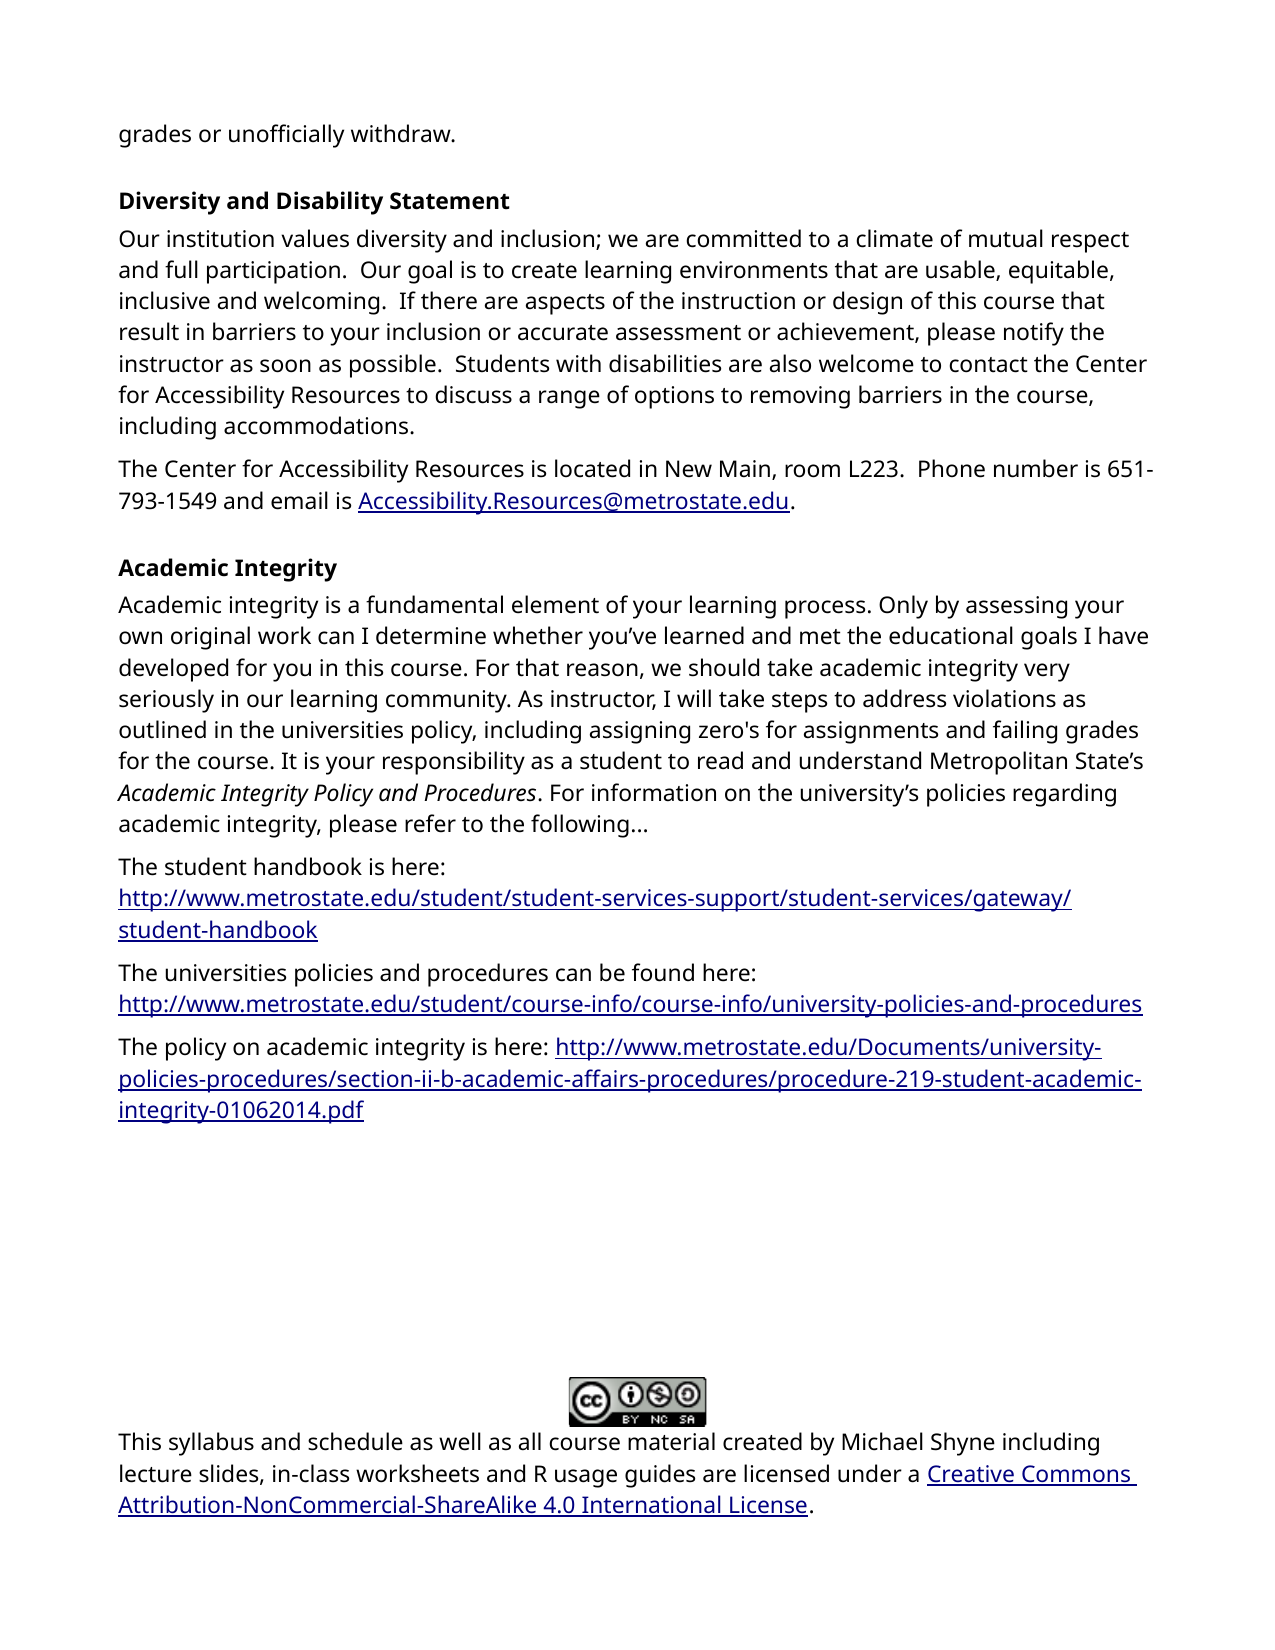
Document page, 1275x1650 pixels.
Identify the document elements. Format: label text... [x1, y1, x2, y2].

text Our institution values diversity and inclusion; we are committed to a climate of mutual respect and full participation. Our goal is to create learning environments that are usable, equitable, inclusive and welcoming. If there are aspects of the instruction or design of this course that result in barriers to your inclusion or accurate assessment or achievement, please notify the instructor as soon as possible. Students with disabilities are also welcome to contact the Center for Accessibility Resources to discuss a range of options to removing barriers in the course, including accommodations. [118, 223, 1157, 441]
text The universities policies and procedures can be found here: http://www.metrostate.edu/student/course-info/course-info/university-policies-and-procedures [118, 957, 1157, 1019]
text Academic Integrity [118, 552, 1157, 583]
text The student handbook is here: http://www.metrostate.edu/student/student-services-support/student-services/gateway/student-handbook [118, 851, 1157, 945]
text The Center for Accessibility Resources is located in New Main, room L223. Phone number is 651-793-1549 and email is Accessibility.Resources@metrostate.edu. [118, 453, 1157, 516]
text The policy on academic integrity is here: http://www.metrostate.edu/Documents/university-policies-procedures/section-ii-b-academic-affairs-procedures/procedure-219-student-academic-integrity-01062014.pdf [118, 1031, 1157, 1125]
text This syllabus and schedule as well as all course material created by Michael Shyne including lecture slides, in-class worksheets and R usage guides are licensed under a Creative Commons Attribution-NonCommercial-ShareAlike 4.0 International License. [118, 1378, 1157, 1520]
text Academic integrity is a fundamental element of your learning process. Only by assessing your own original work can I determine whether you’ve learned and met the educational goals I have developed for you in this course. For that reason, we should take academic integrity very seriously in our learning community. As instructor, I will take steps to address violations as outlined in the universities policy, including assigning zero's for assignments and failing grades for the course. It is your responsibility as a student to read and understand Metropolitan State’s Academic Integrity Policy and Procedures. For information on the university’s policies regarding academic integrity, please refer to the following... [118, 589, 1157, 839]
picture [568, 1377, 707, 1427]
text Diversity and Disability Statement [118, 185, 1157, 217]
text grades or unofficially withdraw. [118, 118, 1157, 149]
